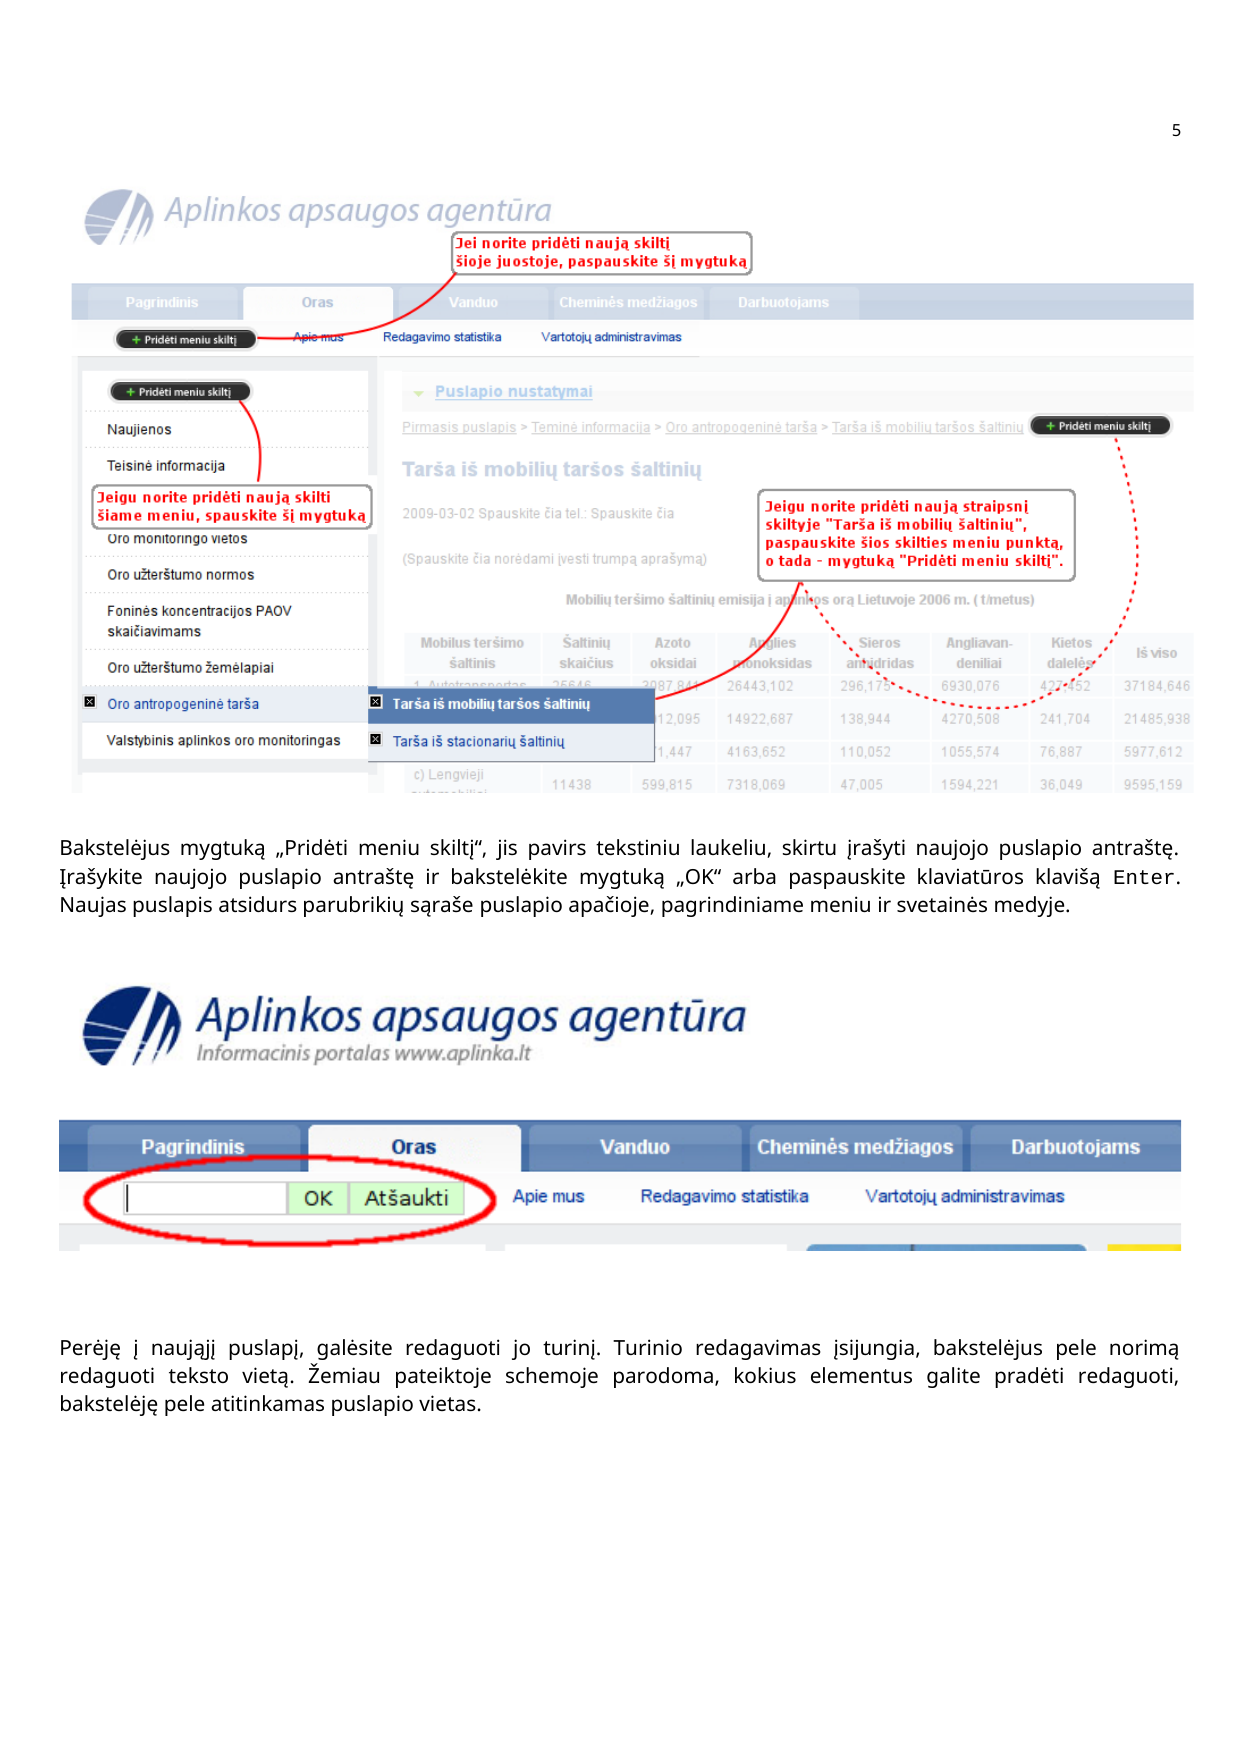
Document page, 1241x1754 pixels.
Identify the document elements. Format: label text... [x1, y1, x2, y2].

list Bakstelėjus mygtuką „Pridėti meniu skiltį“, jis pavirs tekstiniu laukeliu, skirtu įrašyti naujojo puslapio antraštę. Įrašykite naujojo puslapio antraštę ir bakstelėkite mygtuką „OK“ arba paspauskite klaviatūros klavišą Enter. Naujas puslapis atsidurs parubrikių sąraše puslapio apačioje, pagrindiniame meniu ir svetainės medyje. [59, 833, 1181, 919]
list Perėję į naująjį puslapį, galėsite redaguoti jo turinį. Turinio redagavimas įsijungia, bakstelėjus pele norimą redaguoti teksto vietą. Žemiau pateiktoje schemoje parodoma, kokius elementus galite pradėti redaguoti, bakstelėję pele atitinkamas puslapio vietas. [59, 1333, 1181, 1418]
picture [71, 170, 1194, 793]
picture [59, 972, 1182, 1251]
